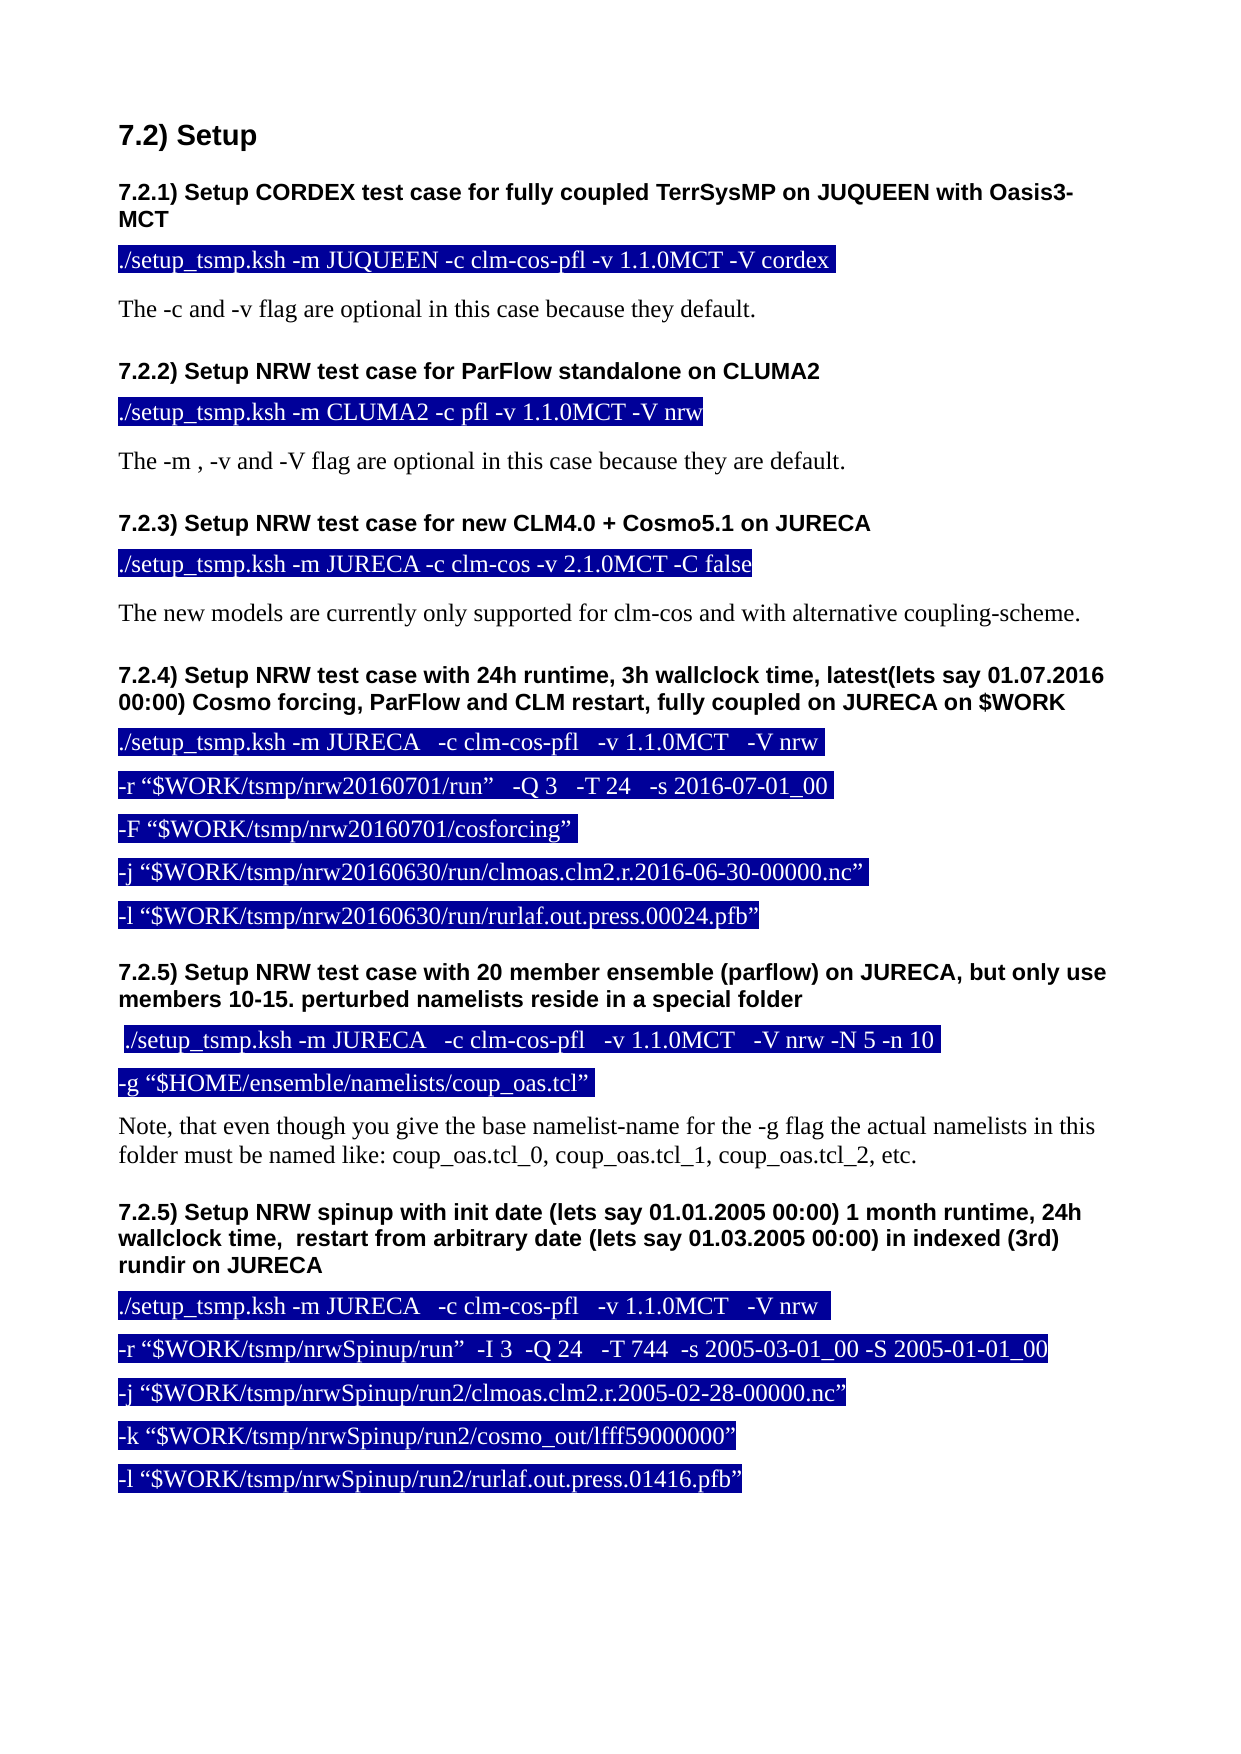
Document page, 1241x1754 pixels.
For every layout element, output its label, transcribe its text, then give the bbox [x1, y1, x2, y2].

text -F “$WORK/tsmp/nrw20160701/cosforcing” [118, 814, 1122, 843]
text -k “$WORK/tsmp/nrwSpinup/run2/cosmo_out/lfff59000000” [118, 1421, 1122, 1450]
text ./setup_tsmp.ksh -m JURECA -c clm-cos-pfl -v 1.1.0MCT -V nrw -N 5 -n 10 [118, 1025, 1122, 1053]
subtitle 7.2.1) Setup CORDEX test case for fully coupled TerrSysMP on JUQUEEN with Oasis3-MCT [118, 179, 1122, 232]
text -g “$HOME/ensemble/namelists/coup_oas.tcl” [118, 1068, 1122, 1097]
subtitle 7.2.5) Setup NRW test case with 20 member ensemble (parflow) on JURECA, but only use members 10-15. perturbed namelists reside in a special folder [118, 959, 1122, 1012]
subtitle 7.2.3) Setup NRW test case for new CLM4.0 + Cosmo5.1 on JURECA [118, 509, 1122, 536]
text -l “$WORK/tsmp/nrw20160630/run/rurlaf.out.press.00024.pfb” [118, 901, 1122, 929]
text The -m , -v and -V flag are optional in this case because they are default. [118, 446, 1122, 474]
text -j “$WORK/tsmp/nrwSpinup/run2/clmoas.clm2.r.2005-02-28-00000.nc” [118, 1378, 1122, 1406]
text ./setup_tsmp.ksh -m JURECA -c clm-cos-pfl -v 1.1.0MCT -V nrw [118, 727, 1122, 756]
text -l “$WORK/tsmp/nrwSpinup/run2/rurlaf.out.press.01416.pfb” [118, 1464, 1122, 1493]
text -r “$WORK/tsmp/nrwSpinup/run” -I 3 -Q 24 -T 744 -s 2005-03-01_00 -S 2005-01-01_00 [118, 1334, 1122, 1363]
text ./setup_tsmp.ksh -m JUQUEEN -c clm-cos-pfl -v 1.1.0MCT -V cordex [118, 245, 1122, 273]
subtitle 7.2.2) Setup NRW test case for ParFlow standalone on CLUMA2 [118, 357, 1122, 384]
text Note, that even though you give the base namelist-name for the -g flag the actual namelists in this folder must be named like: coup_oas.tcl_0, coup_oas.tcl_1, coup_oas.tcl_2, etc. [118, 1111, 1122, 1169]
text -j “$WORK/tsmp/nrw20160630/run/clmoas.clm2.r.2016-06-30-00000.nc” [118, 857, 1122, 886]
subtitle 7.2.5) Setup NRW spinup with init date (lets say 01.01.2005 00:00) 1 month runtime, 24h wallclock time, restart from arbitrary date (lets say 01.03.2005 00:00) in indexed (3rd) rundir on JURECA [118, 1198, 1122, 1278]
subtitle 7.2) Setup [118, 118, 1122, 152]
text ./setup_tsmp.ksh -m JURECA -c clm-cos -v 2.1.0MCT -C false [118, 549, 1122, 577]
text The -c and -v flag are optional in this case because they default. [118, 294, 1122, 323]
subtitle 7.2.4) Setup NRW test case with 24h runtime, 3h wallclock time, latest(lets say 01.07.2016 00:00) Cosmo forcing, ParFlow and CLM restart, fully coupled on JURECA on $WORK [118, 661, 1122, 715]
text -r “$WORK/tsmp/nrw20160701/run” -Q 3 -T 24 -s 2016-07-01_00 [118, 771, 1122, 799]
text ./setup_tsmp.ksh -m JURECA -c clm-cos-pfl -v 1.1.0MCT -V nrw [118, 1291, 1122, 1320]
text The new models are currently only supported for clm-cos and with alternative coupling-scheme. [118, 598, 1122, 627]
text ./setup_tsmp.ksh -m CLUMA2 -c pfl -v 1.1.0MCT -V nrw [118, 397, 1122, 426]
